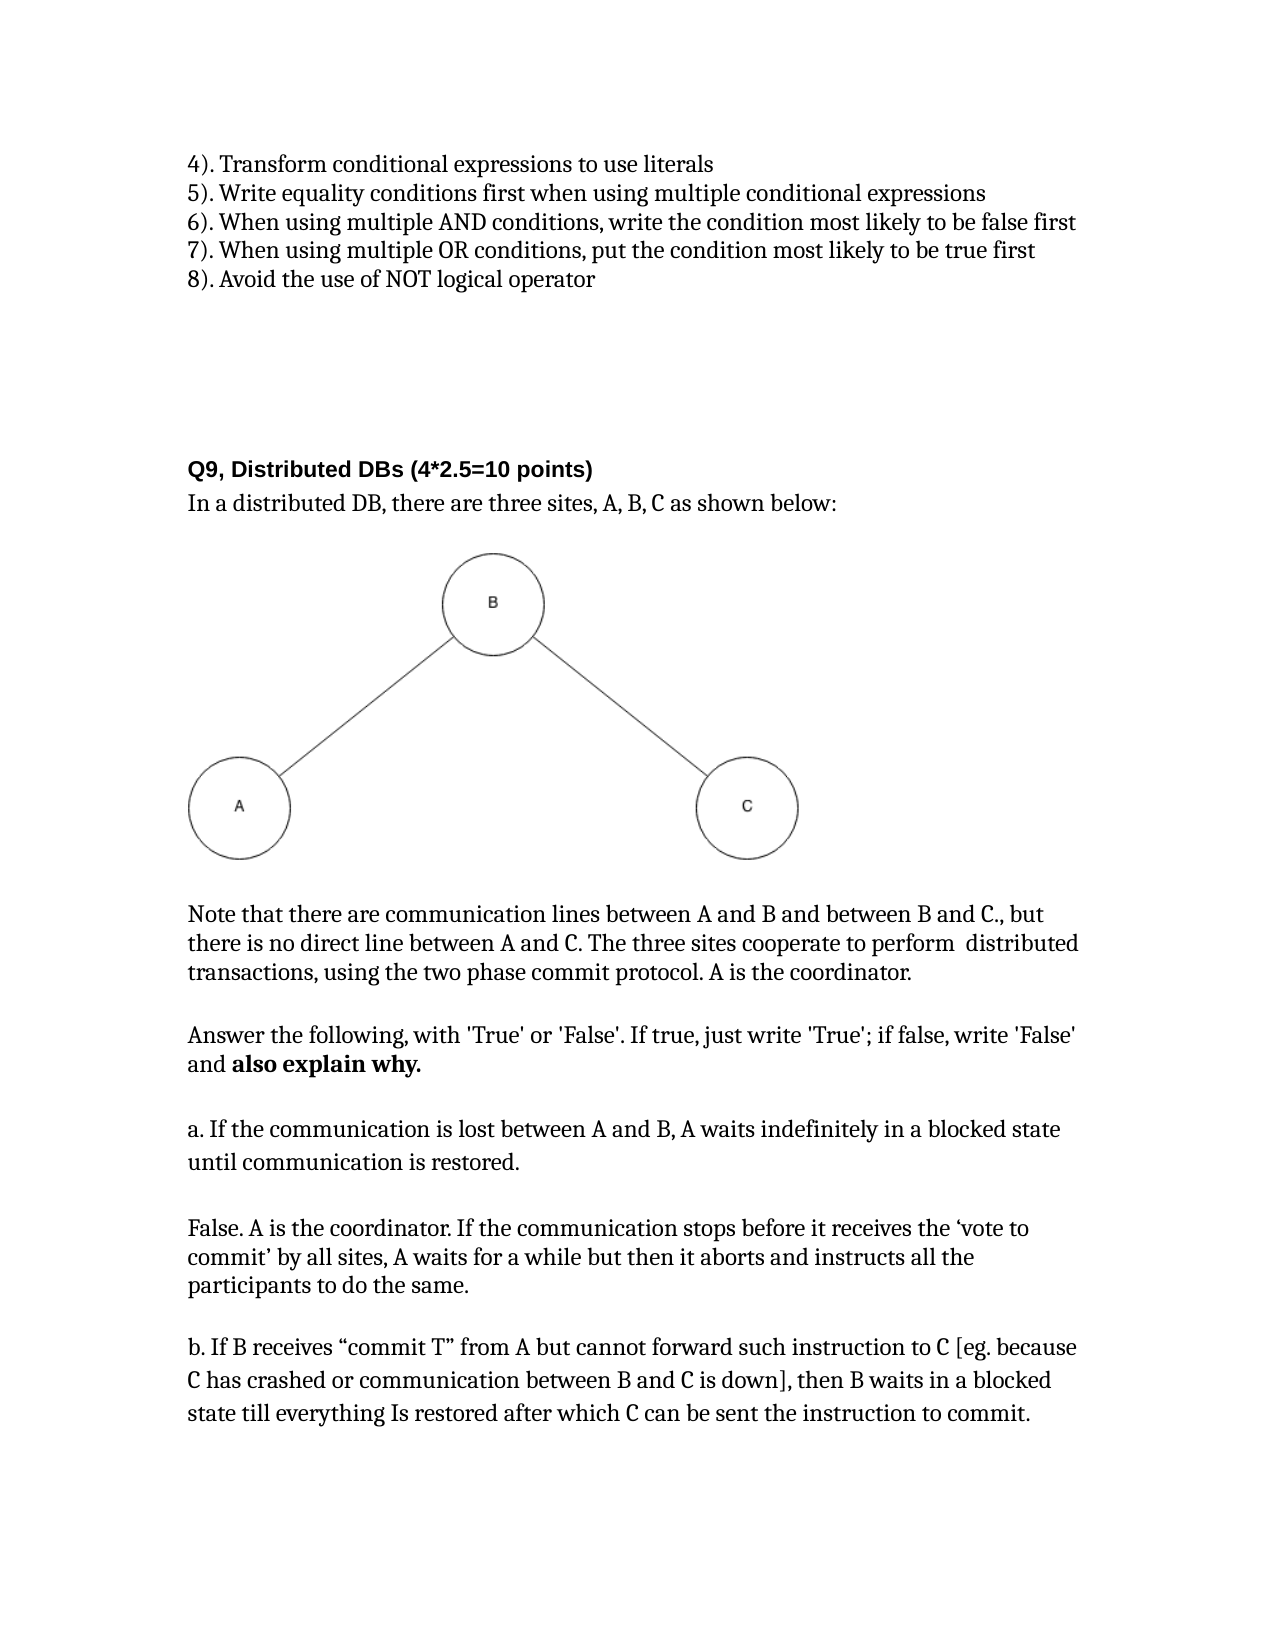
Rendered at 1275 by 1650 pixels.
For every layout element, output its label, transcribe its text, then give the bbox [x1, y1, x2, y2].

text Note that there are communication lines between A and B and between B and C., but there is no direct line between A and C. The three sites cooperate to perform distributed transactions, using the two phase commit protocol. A is the coordinator. [187, 900, 1087, 987]
picture [187, 552, 800, 865]
text b. If B receives “commit T” from A but cannot forward such instruction to C [eg. because C has crashed or communication between B and C is down], then B waits in a blocked state till everything Is restored after which C can be sent the instruction to commit. [187, 1333, 1087, 1428]
text 5). Write equality conditions first when using multiple conditional expressions [187, 179, 1087, 207]
text 4). Transform conditional expressions to use literals [187, 150, 1087, 179]
text False. A is the coordinator. If the communication stops before it receives the ‘vote to commit’ by all sites, A waits for a while but then it aborts and instructs all the participants to do the same. [187, 1214, 1087, 1300]
text 8). Avoid the use of NOT logical operator [187, 265, 1087, 294]
text Answer the following, with 'True' or 'False'. If true, just write 'True'; if false, write 'False' and also explain why. [187, 1021, 1087, 1079]
text In a distributed DB, there are three sites, A, B, C as shown below: [187, 489, 1087, 518]
text 7). When using multiple OR conditions, put the condition most likely to be true first [187, 236, 1087, 265]
text a. If the communication is lost between A and B, A waits indefinitely in a blocked state until communication is restored. [187, 1115, 1087, 1176]
text Q9, Distributed DBs (4*2.5=10 points) [187, 456, 1087, 482]
text 6). When using multiple AND conditions, write the condition most likely to be false first [187, 207, 1087, 236]
